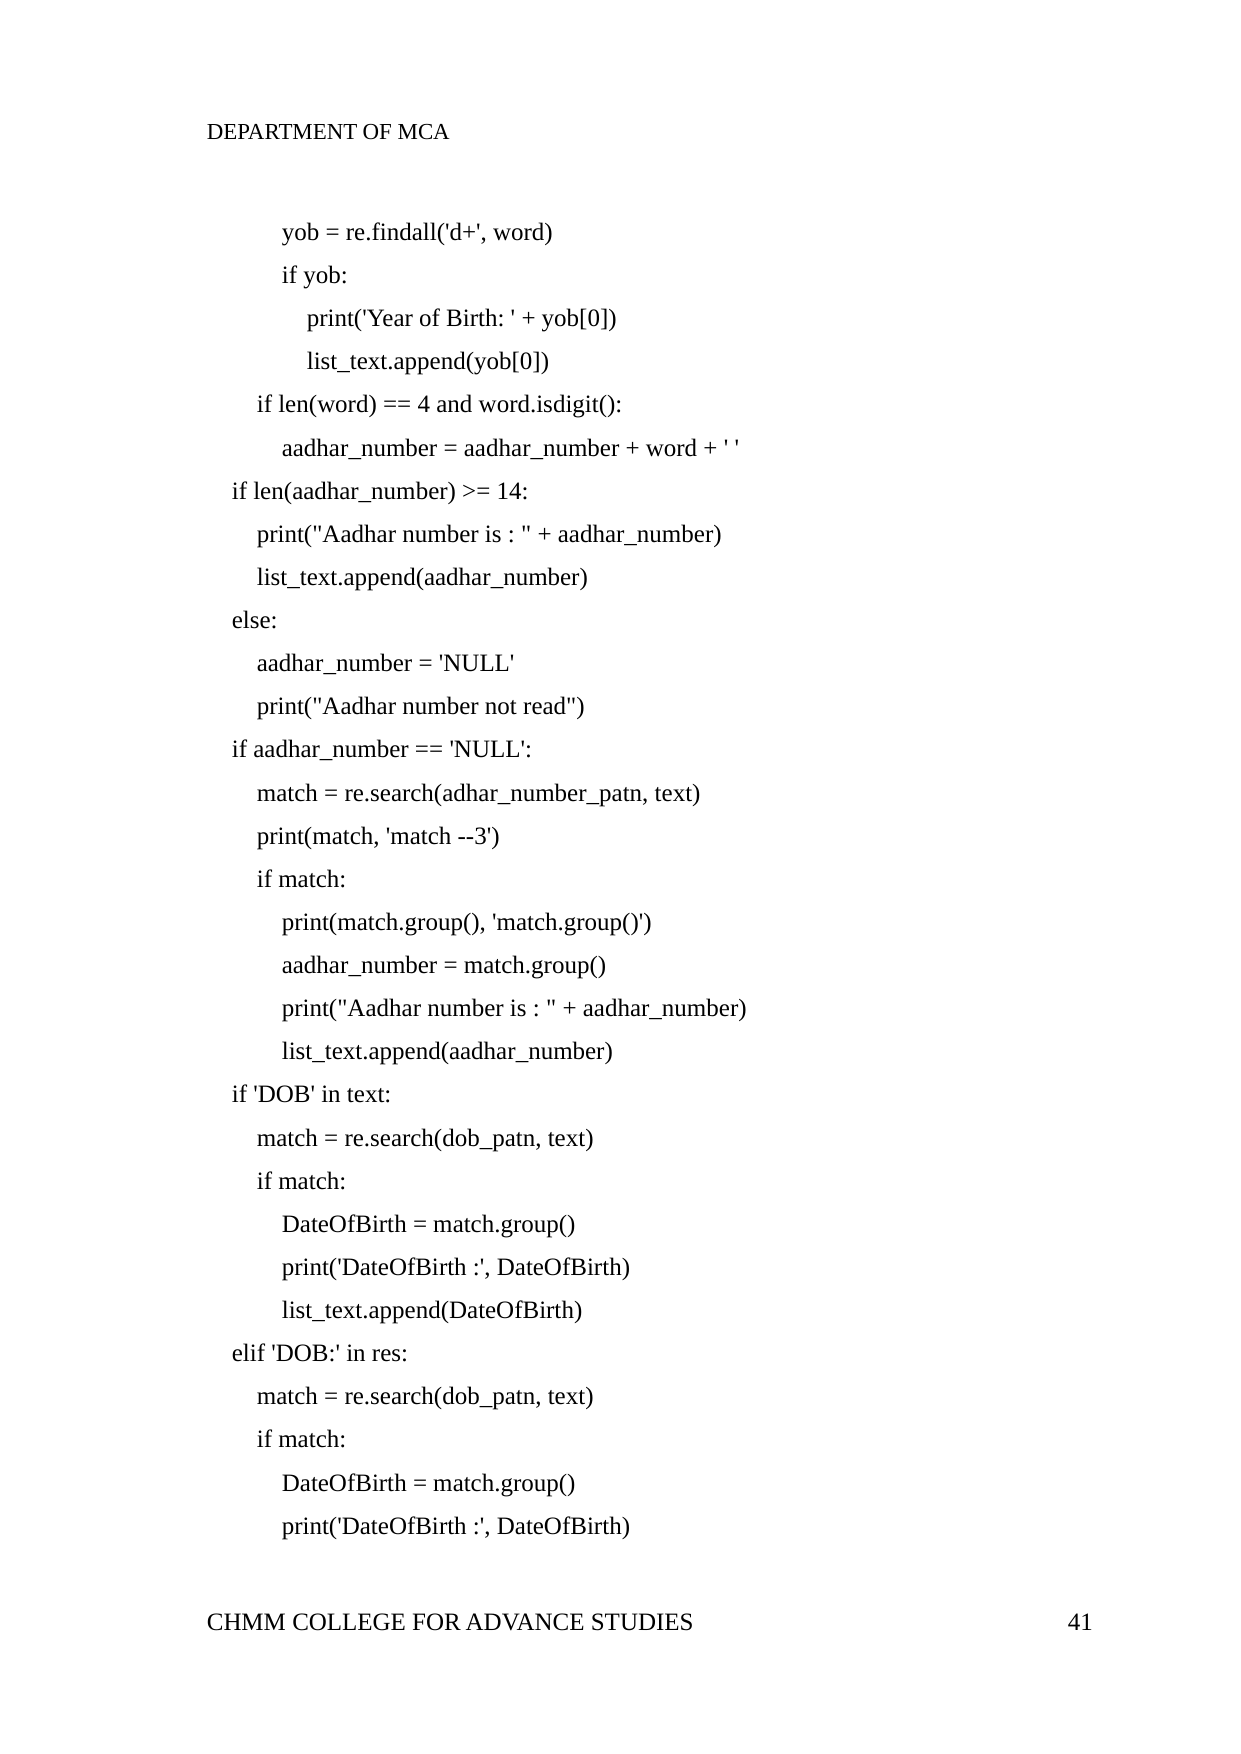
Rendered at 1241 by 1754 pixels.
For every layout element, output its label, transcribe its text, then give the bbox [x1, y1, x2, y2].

text DateOfBirth = match.group() [207, 1209, 1093, 1238]
text if 'DOB' in text: [207, 1079, 1093, 1108]
text yob = re.findall('d+', word) [207, 217, 1093, 246]
text match = re.search(adhar_number_patn, text) [207, 778, 1093, 806]
text aadhar_number = match.group() [207, 950, 1093, 979]
text print(match, 'match --3') [207, 821, 1093, 849]
text if aadhar_number == 'NULL': [207, 734, 1093, 763]
text list_text.append(yob[0]) [207, 346, 1093, 375]
text if match: [207, 864, 1093, 893]
text list_text.append(DateOfBirth) [207, 1295, 1093, 1324]
text aadhar_number = 'NULL' [207, 648, 1093, 677]
text aadhar_number = aadhar_number + word + ' ' [207, 433, 1093, 461]
text print('Year of Birth: ' + yob[0]) [207, 303, 1093, 332]
text print("Aadhar number is : " + aadhar_number) [207, 993, 1093, 1022]
text if yob: [207, 260, 1093, 289]
text print(match.group(), 'match.group()') [207, 907, 1093, 936]
text print("Aadhar number is : " + aadhar_number) [207, 519, 1093, 548]
text if len(aadhar_number) >= 14: [207, 476, 1093, 504]
text if match: [207, 1166, 1093, 1194]
text if match: [207, 1424, 1093, 1453]
text list_text.append(aadhar_number) [207, 1036, 1093, 1065]
text print("Aadhar number not read") [207, 691, 1093, 720]
text elif 'DOB:' in res: [207, 1338, 1093, 1367]
text match = re.search(dob_patn, text) [207, 1123, 1093, 1151]
text else: [207, 605, 1093, 634]
text print('DateOfBirth :', DateOfBirth) [207, 1252, 1093, 1281]
text DateOfBirth = match.group() [207, 1468, 1093, 1496]
text print('DateOfBirth :', DateOfBirth) [207, 1511, 1093, 1539]
text if len(word) == 4 and word.isdigit(): [207, 389, 1093, 418]
text match = re.search(dob_patn, text) [207, 1381, 1093, 1410]
text list_text.append(aadhar_number) [207, 562, 1093, 591]
